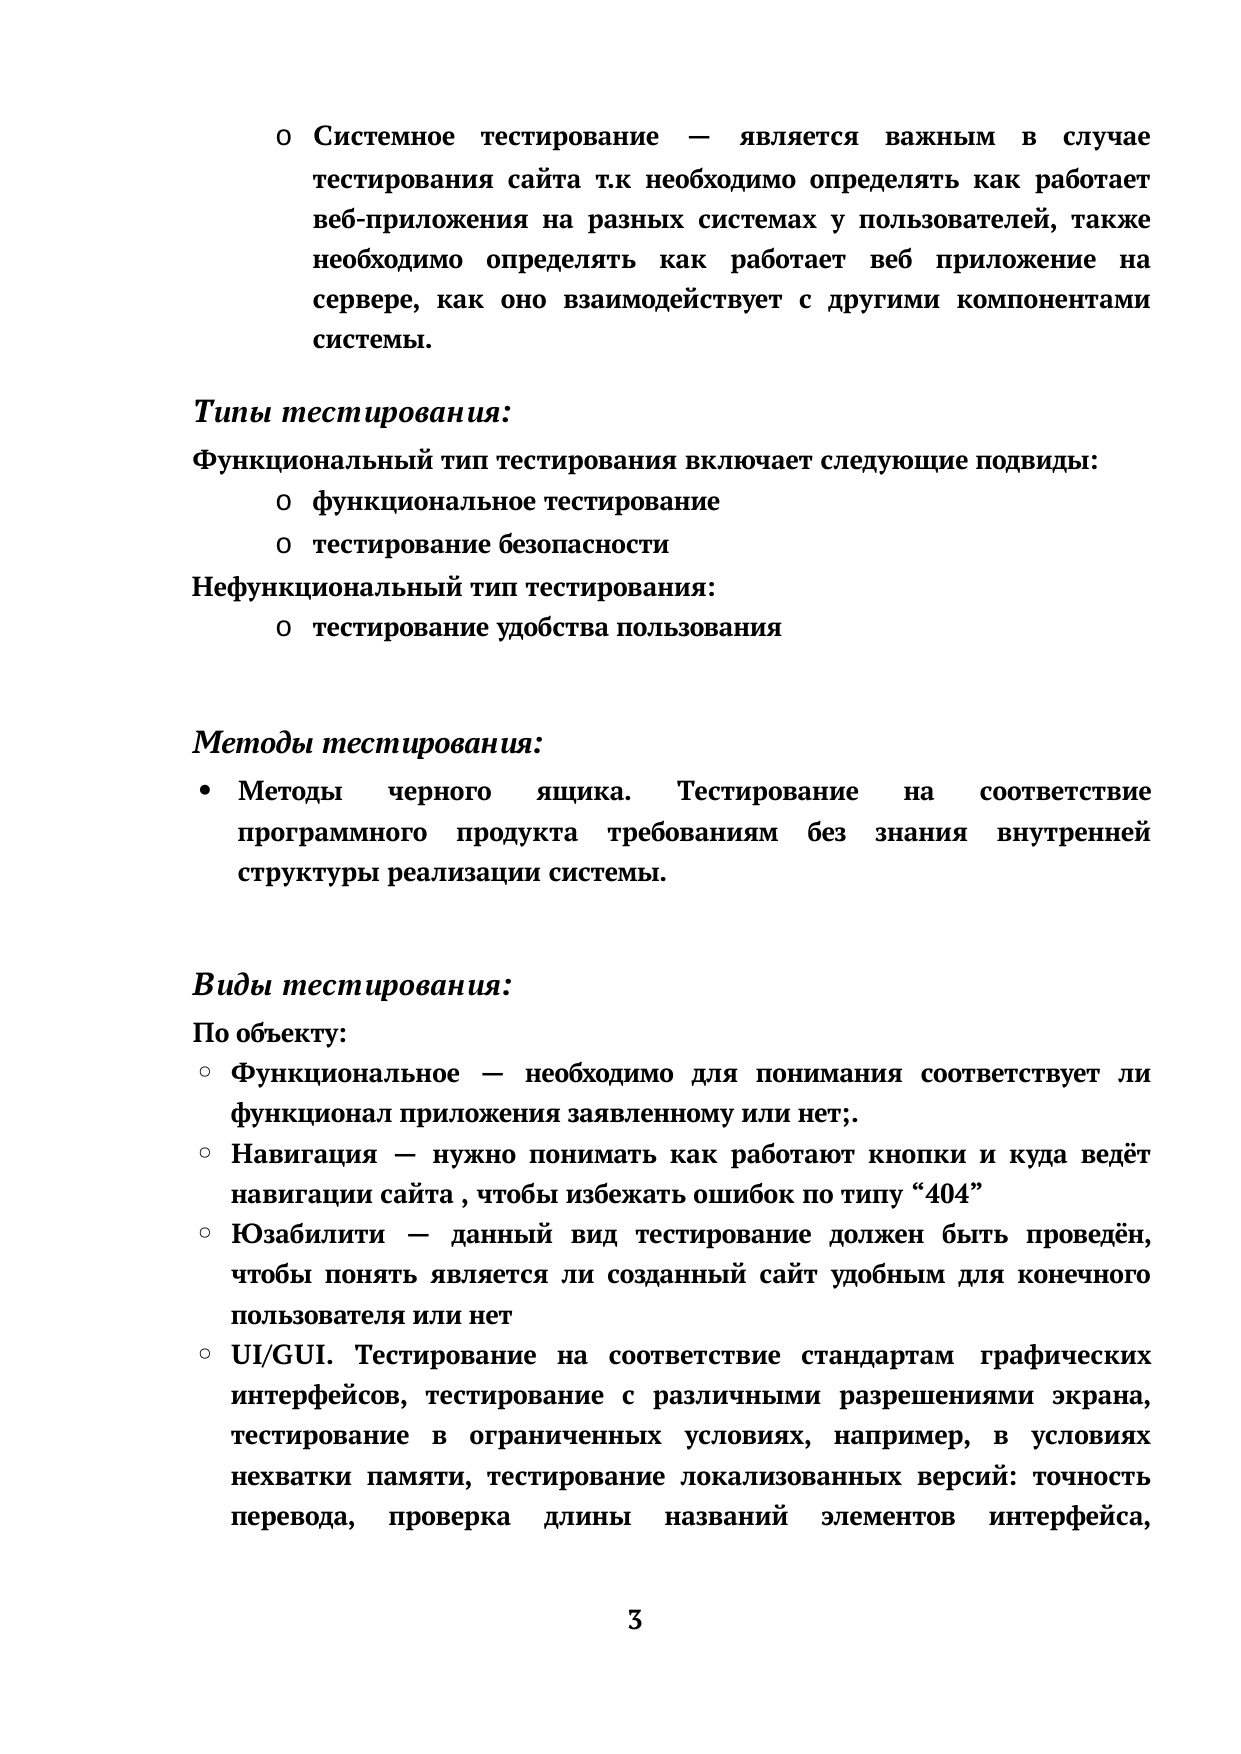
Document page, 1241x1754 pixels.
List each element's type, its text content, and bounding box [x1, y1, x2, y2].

list тестирование удобства пользования [275, 609, 1152, 645]
text По объекту: [118, 1015, 1152, 1048]
text Нефункциональный тип тестирования: [118, 569, 1152, 603]
list Методы черного ящика. Тестирование на соответствие программного продукта требованиям без знания внутренней структуры реализации системы. [200, 773, 1152, 887]
list UI/GUI. Тестирование на соответствие стандартам графических интерфейсов, тестирование с различными разрешениями экрана, тестирование в ограниченных условиях, например, в условиях нехватки памяти, тестирование локализованных версий: точность перевода, проверка длины названий элементов интерфейса, [193, 1337, 1152, 1531]
list тестирование безопасности [275, 526, 1152, 562]
text Функциональный тип тестирования включает следующие подвиды: [118, 442, 1152, 476]
list функциональное тестирование [275, 483, 1152, 519]
list Функциональное — необходимо для понимания соответствует ли функционал приложения заявленному или нет;. [193, 1055, 1152, 1129]
subtitle Методы тестирования: [118, 722, 1152, 761]
list Юзабилити — данный вид тестирование должен быть проведён, чтобы понять является ли созданный сайт удобным для конечного пользователя или нет [193, 1216, 1152, 1330]
list Навигация — нужно понимать как работают кнопки и куда ведёт навигации сайта , чтобы избежать ошибок по типу “404” [193, 1136, 1152, 1209]
list Системное тестирование — является важным в случае тестирования сайта т.к необходимо определять как работает веб-приложения на разных системах у пользователей, также необходимо определять как работает веб приложение на сервере, как оно взаимодействует с другими компонентами системы. [275, 118, 1152, 355]
subtitle Виды тестирования: [118, 964, 1152, 1002]
subtitle Типы тестирования: [118, 391, 1152, 430]
